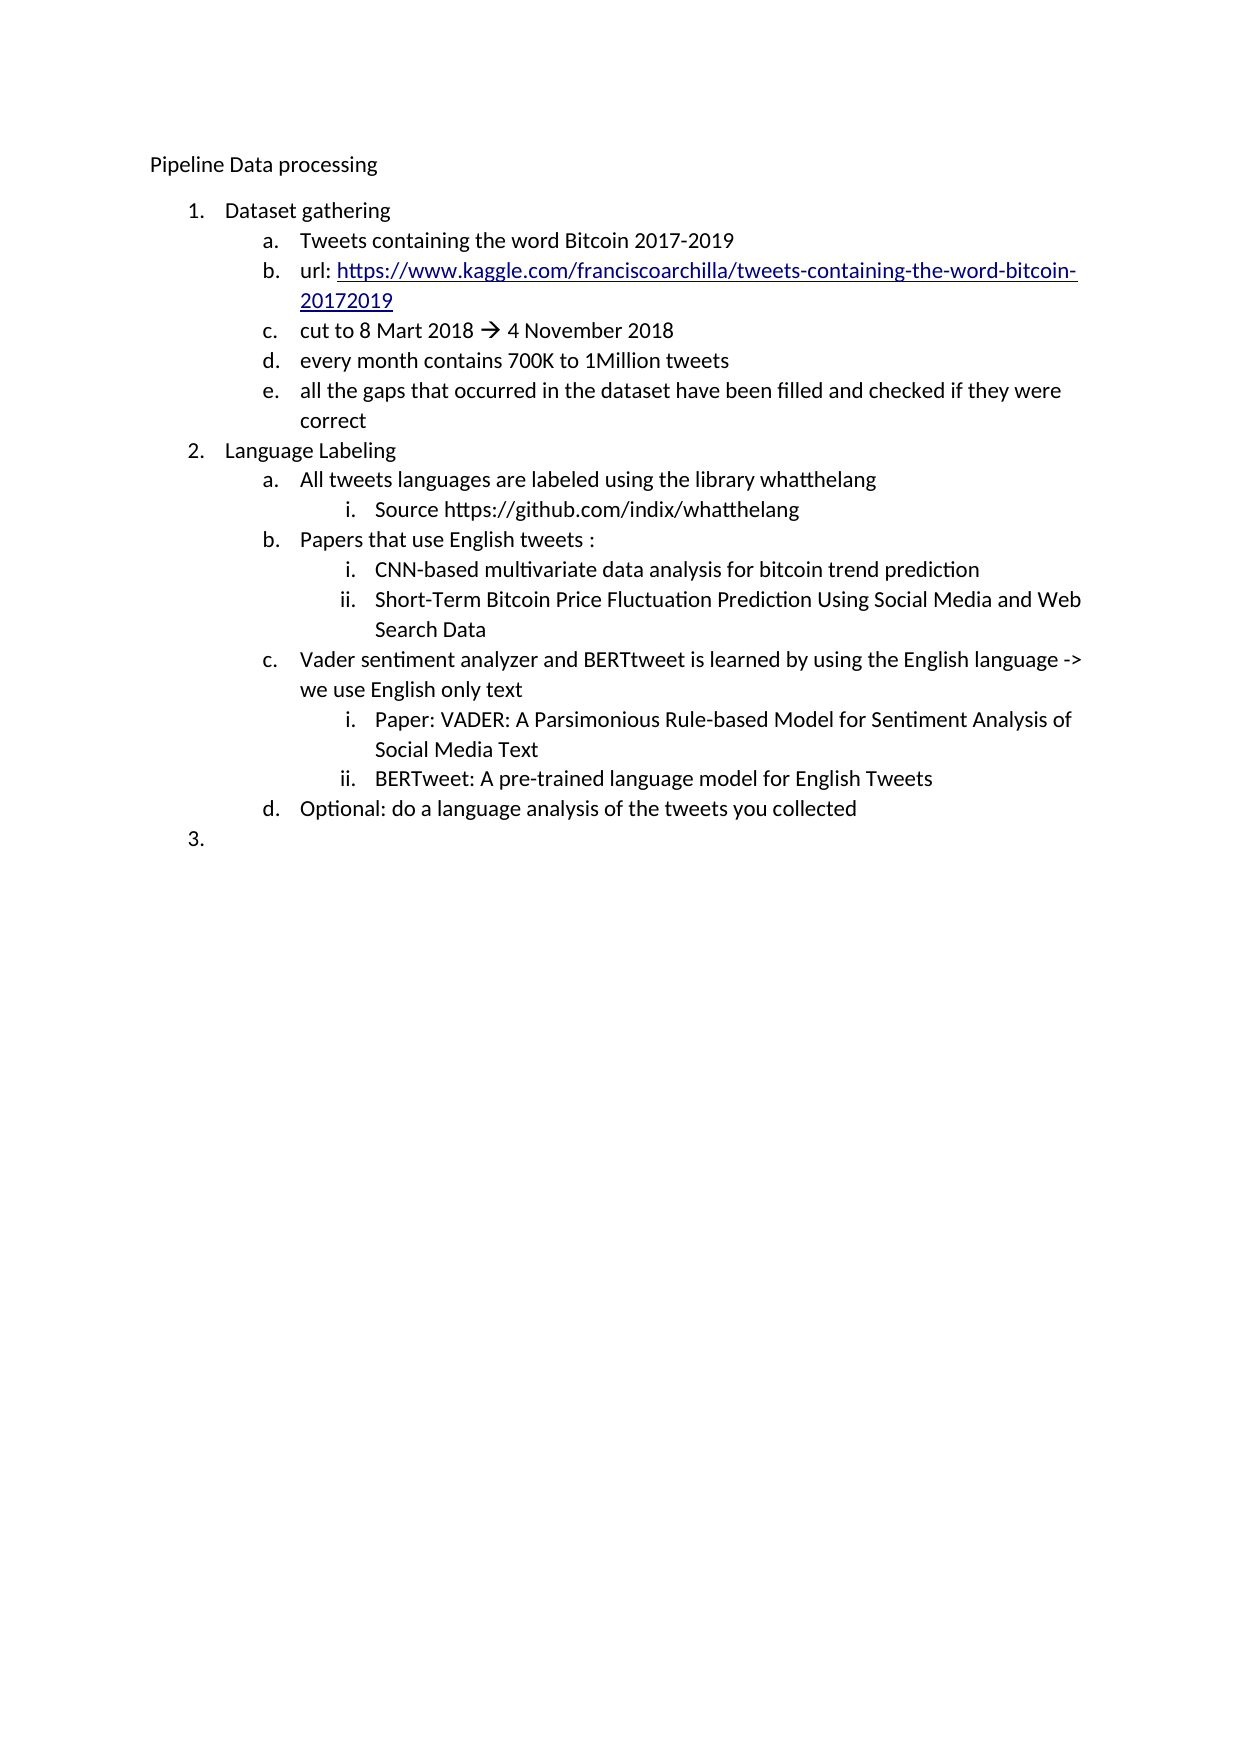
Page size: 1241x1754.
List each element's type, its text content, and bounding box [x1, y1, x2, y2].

text Pipeline Data processing [150, 150, 1090, 178]
list CNN-based multivariate data analysis for bitcoin trend prediction [356, 555, 1090, 583]
list Optional: do a language analysis of the tweets you collected [262, 794, 1090, 822]
list cut to 8 Mart 2018  4 November 2018 [262, 316, 1090, 344]
list Paper: VADER: A Parsimonious Rule-based Model for Sentiment Analysis of Social Media Text [356, 705, 1090, 763]
list Tweets containing the word Bitcoin 2017-2019 [262, 226, 1090, 254]
list every month contains 700K to 1Million tweets [262, 346, 1090, 374]
list Language Labeling [187, 436, 1090, 464]
list BERTweet: A pre-trained language model for English Tweets [356, 764, 1090, 793]
list all the gaps that occurred in the dataset have been filled and checked if they were correct [262, 376, 1090, 434]
list All tweets languages are labeled using the library whatthelang [262, 466, 1090, 494]
list Dataset gathering [187, 197, 1090, 224]
list Short-Term Bitcoin Price Fluctuation Prediction Using Social Media and Web Search Data [356, 585, 1090, 643]
list Papers that use English tweets : [262, 525, 1090, 553]
list Vader sentiment analyzer and BERTtweet is learned by using the English language -> we use English only text [262, 645, 1090, 703]
list url: https://www.kaggle.com/franciscoarchilla/tweets-containing-the-word-bitcoin-20172019 [262, 256, 1090, 314]
list Source https://github.com/indix/whatthelang [356, 496, 1090, 523]
